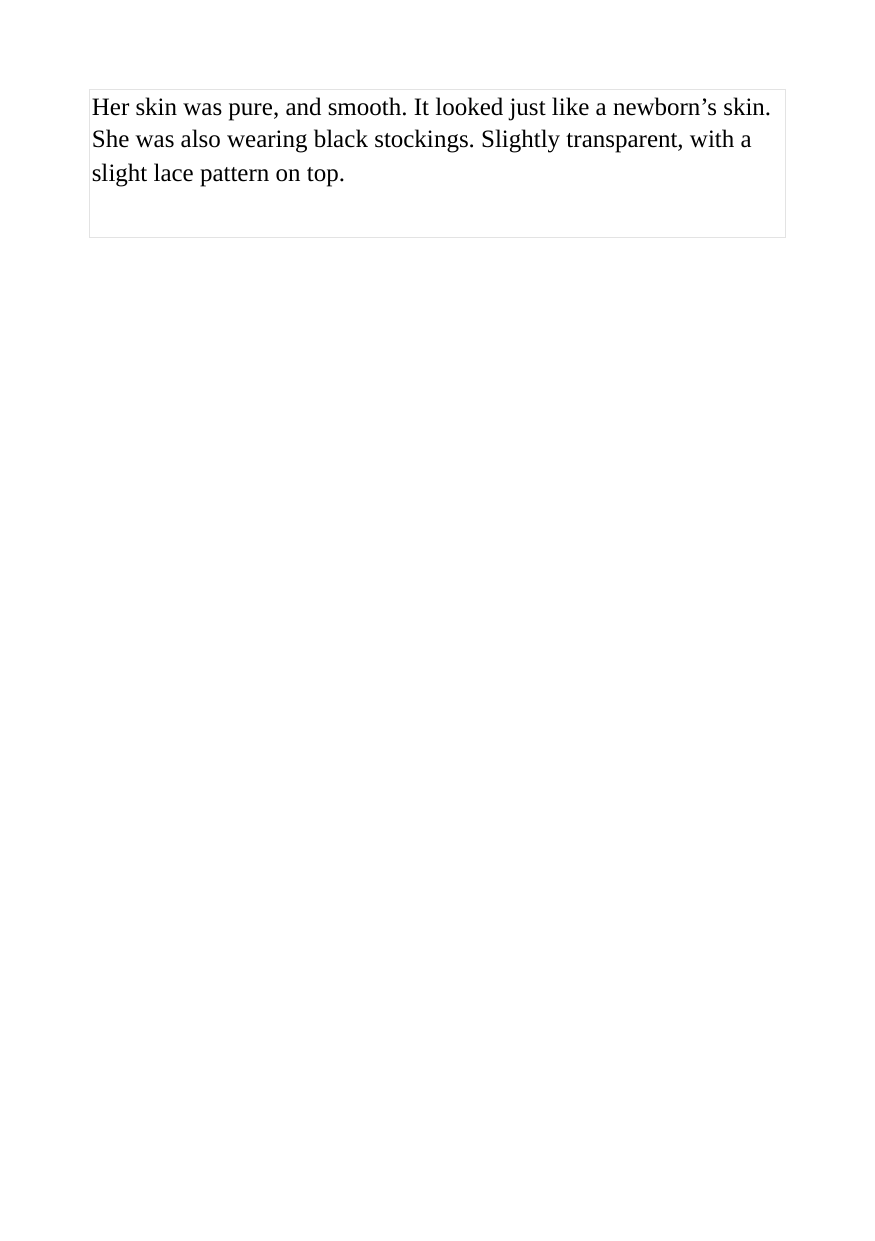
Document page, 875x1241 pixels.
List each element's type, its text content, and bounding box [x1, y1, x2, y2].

text Her skin was pure, and smooth. It looked just like a newborn’s skin. She was also wearing black stockings. Slightly transparent, with a slight lace pattern on top. [90, 90, 785, 186]
